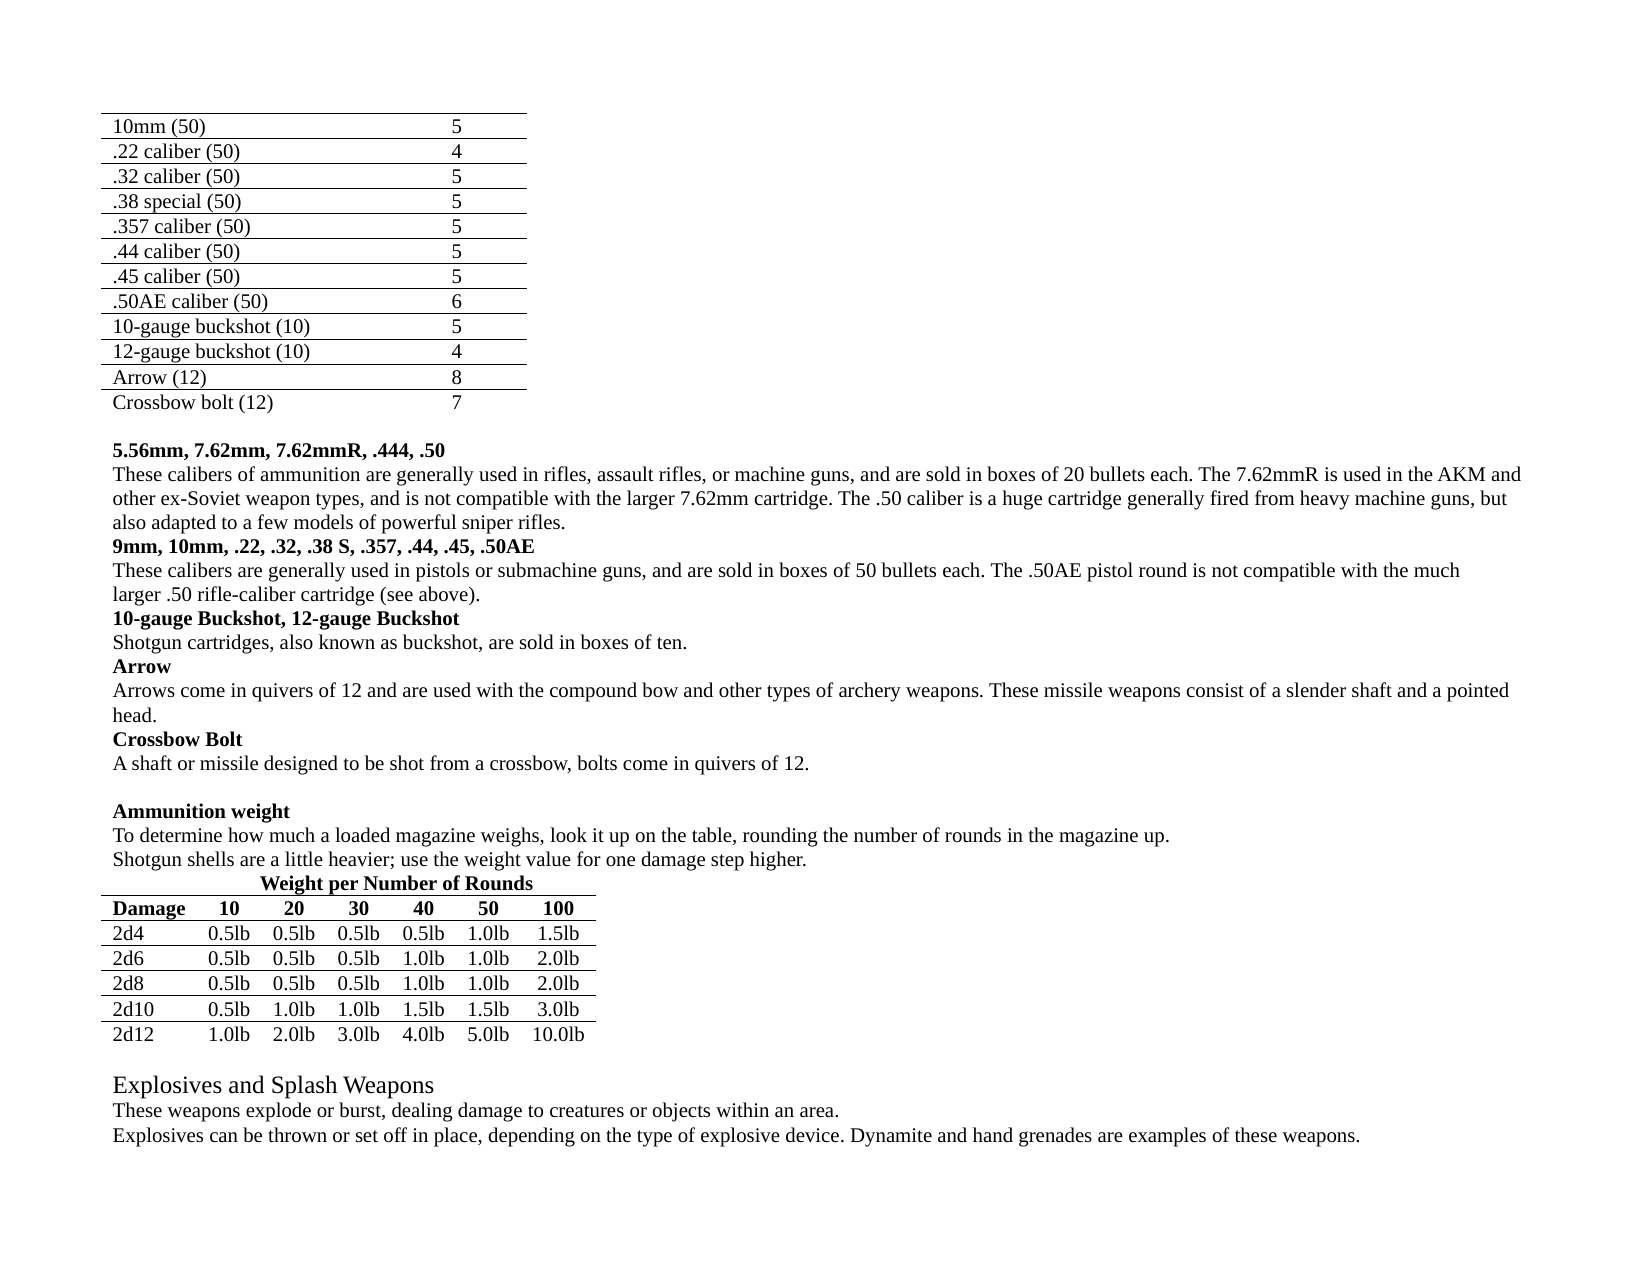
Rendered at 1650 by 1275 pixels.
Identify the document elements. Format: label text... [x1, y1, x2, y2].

table_cell 12-gauge buckshot (10) [101, 340, 386, 363]
table_cell 10-gauge buckshot (10) [101, 314, 386, 338]
table_cell 5 [386, 164, 527, 188]
table_cell .38 special (50) [101, 189, 386, 213]
text 10-gauge Buckshot, 12-gauge Buckshot [112, 606, 1537, 630]
table_cell 5 [386, 189, 527, 213]
subtitle Ammunition weight [112, 799, 1537, 823]
table_cell 2d4 [101, 921, 197, 945]
text Explosives can be thrown or set off in place, depending on the type of explosive device. Dynamite and hand grenades are examples of these weapons. [112, 1122, 1537, 1147]
table_cell 2d6 [101, 946, 197, 970]
table_cell 2d8 [101, 971, 197, 995]
text These calibers are generally used in pistols or submachine guns, and are sold in boxes of 50 bullets each. The .50AE pistol round is not compatible with the much larger .50 rifle-caliber cartridge (see above). [112, 558, 1537, 606]
table_cell .50AE caliber (50) [101, 289, 386, 313]
subtitle Crossbow Bolt [112, 727, 1537, 751]
subtitle Explosives and Splash Weapons [112, 1070, 1537, 1098]
table_cell 3.0lb [326, 1022, 391, 1046]
table_cell .22 caliber (50) [101, 139, 386, 163]
table_cell 10 [197, 896, 261, 920]
table_cell 2d10 [101, 996, 197, 1021]
table_cell .45 caliber (50) [101, 264, 386, 288]
table_cell Crossbow bolt (12) [101, 390, 386, 414]
text These calibers of ammunition are generally used in rifles, assault rifles, or machine guns, and are sold in boxes of 20 bullets each. The 7.62mmR is used in the AKM and other ex-Soviet weapon types, and is not compatible with the larger 7.62mm cartridge. The .50 caliber is a huge cartridge generally fired from heavy machine guns, but also adapted to a few models of powerful sniper rifles. [112, 462, 1537, 534]
table_cell 5 [386, 239, 527, 263]
table_cell 30 [326, 896, 391, 920]
table_cell 1.0lb [261, 996, 326, 1021]
text Arrows come in quivers of 12 and are used with the compound bow and other types of archery weapons. These missile weapons consist of a slender shaft and a pointed head. [112, 678, 1537, 727]
subtitle Arrow [112, 654, 1537, 678]
text 9mm, 10mm, .22, .32, .38 S, .357, .44, .45, .50AE [112, 534, 1537, 558]
table_cell 2.0lb [521, 971, 596, 995]
table_cell 7 [386, 390, 527, 414]
table_cell .44 caliber (50) [101, 239, 386, 263]
table_cell 0.5lb [326, 971, 391, 995]
table_cell 3.0lb [521, 996, 596, 1021]
table_cell 1.5lb [456, 996, 521, 1021]
table_cell 0.5lb [197, 946, 261, 970]
text Shotgun shells are a little heavier; use the weight value for one damage step higher. [112, 847, 1537, 871]
table_cell 0.5lb [197, 971, 261, 995]
text A shaft or missile designed to be shot from a crossbow, bolts come in quivers of 12. [112, 751, 1537, 775]
table_cell 1.0lb [456, 946, 521, 970]
text These weapons explode or burst, dealing damage to creatures or objects within an area. [112, 1098, 1537, 1122]
text To determine how much a loaded magazine weighs, look it up on the table, rounding the number of rounds in the magazine up. [112, 823, 1537, 847]
table_cell 0.5lb [261, 971, 326, 995]
table_cell 2d12 [101, 1022, 197, 1046]
table_cell 0.5lb [261, 921, 326, 945]
table_cell .32 caliber (50) [101, 164, 386, 188]
table_cell 50 [456, 896, 521, 920]
table_cell 1.0lb [456, 971, 521, 995]
table_cell 10mm (50) [101, 114, 386, 138]
table_cell Arrow (12) [101, 365, 386, 389]
table_cell 0.5lb [326, 946, 391, 970]
table_header [101, 871, 197, 895]
table_cell 2.0lb [261, 1022, 326, 1046]
table_cell .357 caliber (50) [101, 214, 386, 238]
table_cell 1.0lb [391, 971, 456, 995]
text 5.56mm, 7.62mm, 7.62mmR, .444, .50 [112, 438, 1537, 462]
table_cell 0.5lb [261, 946, 326, 970]
table_cell 4 [386, 139, 527, 163]
table_cell 6 [386, 289, 527, 313]
text Shotgun cartridges, also known as buckshot, are sold in boxes of ten. [112, 630, 1537, 654]
table_cell 0.5lb [391, 921, 456, 945]
table_cell 5 [386, 114, 527, 138]
table_cell 4.0lb [391, 1022, 456, 1046]
table_cell 0.5lb [197, 996, 261, 1021]
table_cell 5 [386, 264, 527, 288]
table_cell 8 [386, 365, 527, 389]
table_cell 1.0lb [326, 996, 391, 1021]
table_cell 5 [386, 314, 527, 338]
table_cell 2.0lb [521, 946, 596, 970]
table_cell 1.0lb [197, 1022, 261, 1046]
table_cell 5.0lb [456, 1022, 521, 1046]
table_header Weight per Number of Rounds [197, 871, 596, 895]
table_cell 10.0lb [521, 1022, 596, 1046]
table_cell 40 [391, 896, 456, 920]
table_cell 1.0lb [391, 946, 456, 970]
table_cell 100 [521, 896, 596, 920]
table_cell 5 [386, 214, 527, 238]
table_cell 20 [261, 896, 326, 920]
table_cell 0.5lb [326, 921, 391, 945]
table_cell 1.5lb [521, 921, 596, 945]
table_cell 1.5lb [391, 996, 456, 1021]
table_cell 1.0lb [456, 921, 521, 945]
table_cell 4 [386, 340, 527, 363]
table_cell Damage [101, 896, 197, 920]
table_cell 0.5lb [197, 921, 261, 945]
